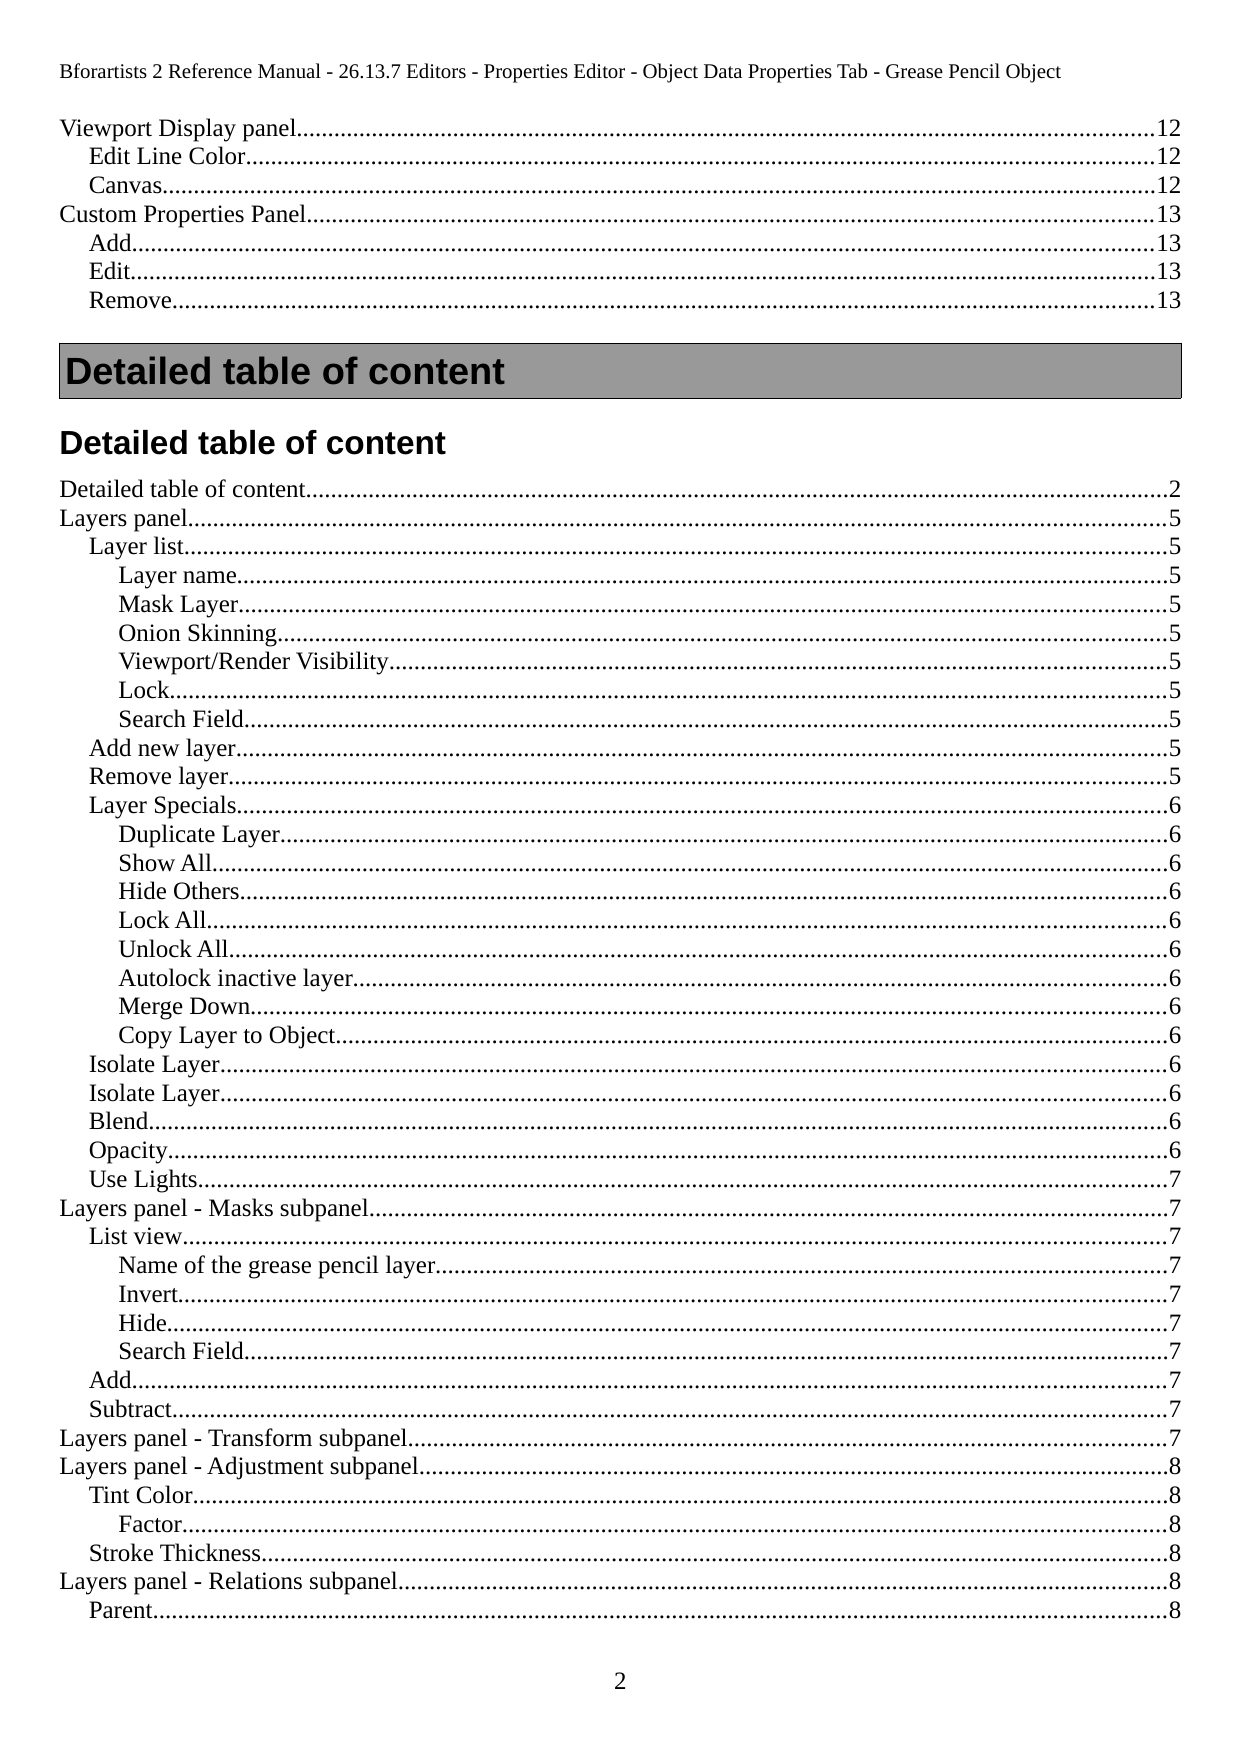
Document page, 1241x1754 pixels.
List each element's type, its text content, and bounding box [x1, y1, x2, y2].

text Canvas 12 [88, 170, 1181, 199]
text Layer list 5 [88, 531, 1181, 560]
text Stroke Thickness 8 [88, 1538, 1181, 1566]
text Layers panel - Masks subpanel 7 [59, 1193, 1181, 1221]
text Factor 8 [118, 1509, 1181, 1538]
text Subtract 7 [88, 1394, 1181, 1423]
text Search Field 5 [118, 704, 1181, 733]
text Layers panel - Adjustment subpanel 8 [59, 1451, 1181, 1480]
text Detailed table of content 2 [59, 474, 1181, 503]
text Onion Skinning 5 [118, 618, 1181, 646]
text Layer name 5 [118, 560, 1181, 589]
text Viewport Display panel 12 [59, 113, 1181, 141]
text Layer Specials 6 [88, 790, 1181, 819]
text Opacity 6 [88, 1135, 1181, 1164]
text Edit Line Color 12 [88, 141, 1181, 170]
text Viewport/Render Visibility 5 [118, 646, 1181, 675]
text Layers panel - Transform subpanel 7 [59, 1423, 1181, 1451]
text Tint Color 8 [88, 1480, 1181, 1509]
text Copy Layer to Object 6 [118, 1020, 1181, 1049]
text Autolock inactive layer 6 [118, 963, 1181, 991]
text Remove layer 5 [88, 761, 1181, 790]
text Search Field 7 [118, 1336, 1181, 1365]
text Invert 7 [118, 1279, 1181, 1308]
text Use Lights 7 [88, 1164, 1181, 1193]
table_header Detailed table of content [60, 344, 1181, 398]
text Edit 13 [88, 256, 1181, 285]
text Unlock All 6 [118, 934, 1181, 963]
text Hide Others 6 [118, 876, 1181, 905]
text Layers panel - Relations subpanel 8 [59, 1566, 1181, 1595]
subtitle Detailed table of content [59, 423, 1181, 461]
text Remove 13 [88, 285, 1181, 314]
text Layers panel 5 [59, 503, 1181, 531]
text Lock 5 [118, 675, 1181, 704]
text Merge Down 6 [118, 991, 1181, 1020]
text Show All 6 [118, 848, 1181, 876]
text Duplicate Layer 6 [118, 819, 1181, 848]
text Mask Layer 5 [118, 589, 1181, 618]
text List view 7 [88, 1221, 1181, 1250]
text Add new layer 5 [88, 733, 1181, 761]
text Add 7 [88, 1365, 1181, 1394]
text Lock All 6 [118, 905, 1181, 934]
text Parent 8 [88, 1595, 1181, 1624]
text Add 13 [88, 228, 1181, 256]
text Name of the grease pencil layer 7 [118, 1250, 1181, 1279]
text Isolate Layer 6 [88, 1049, 1181, 1078]
text Hide 7 [118, 1308, 1181, 1336]
text Blend 6 [88, 1106, 1181, 1135]
text Isolate Layer 6 [88, 1078, 1181, 1106]
text Custom Properties Panel 13 [59, 199, 1181, 228]
